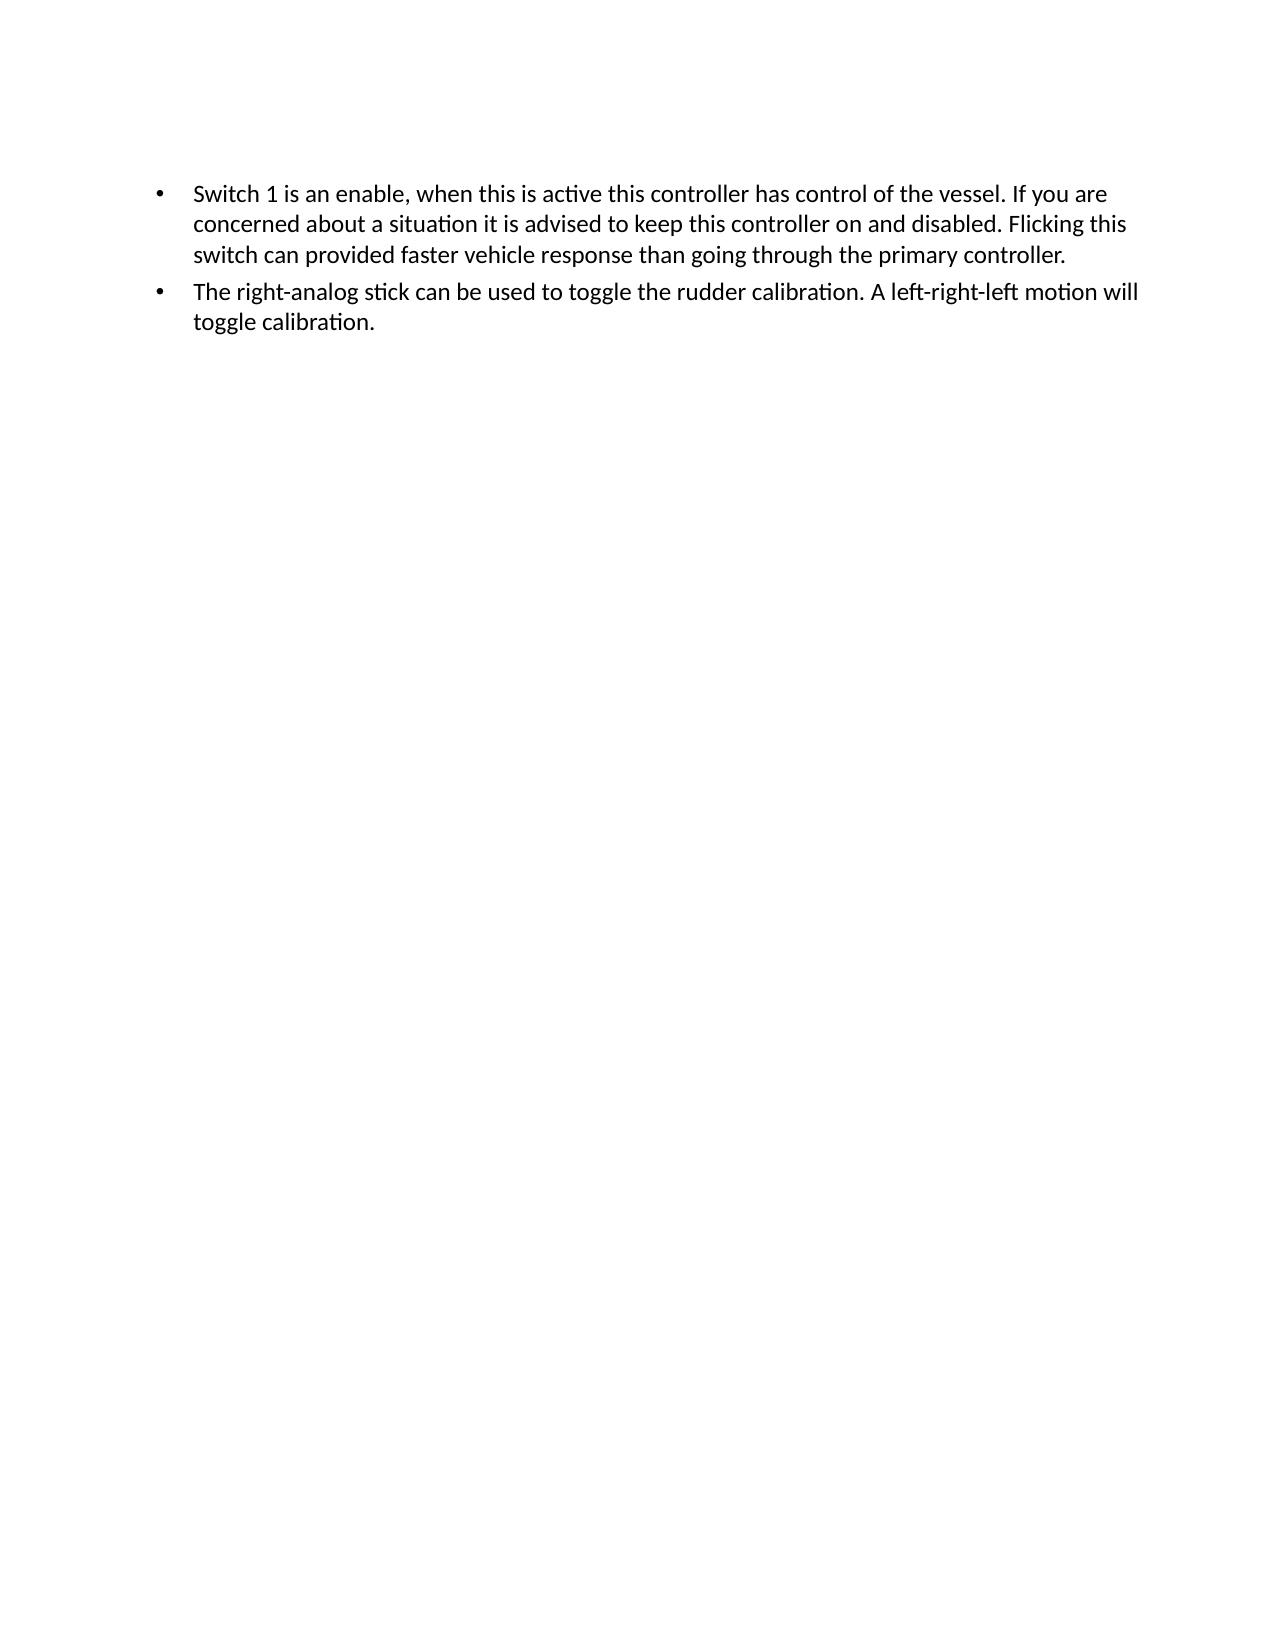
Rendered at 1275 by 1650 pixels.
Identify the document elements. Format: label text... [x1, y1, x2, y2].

list The right-analog stick can be used to toggle the rudder calibration. A left-right-left motion will toggle calibration. [156, 276, 1157, 337]
list Switch 1 is an enable, when this is active this controller has control of the vessel. If you are concerned about a situation it is advised to keep this controller on and disabled. Flicking this switch can provided faster vehicle response than going through the primary controller. [156, 178, 1157, 270]
